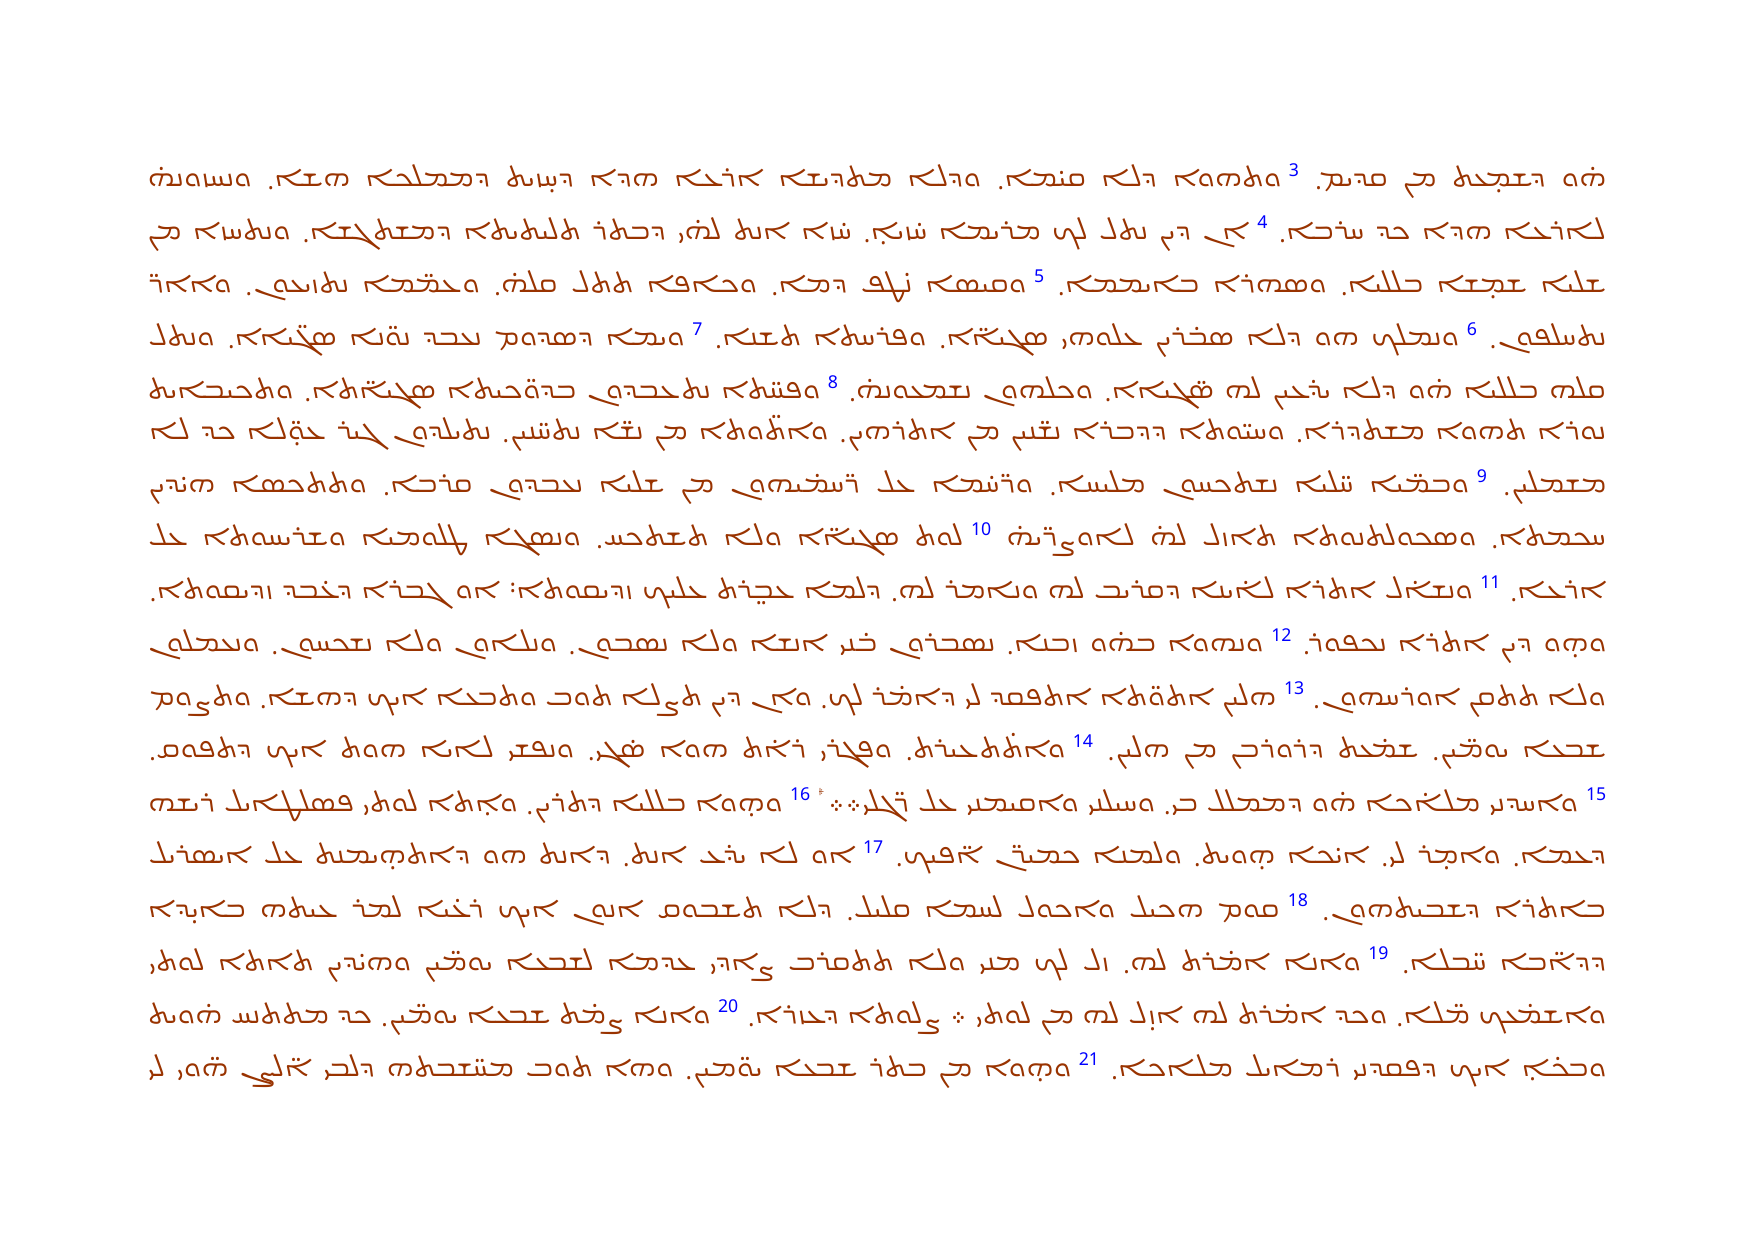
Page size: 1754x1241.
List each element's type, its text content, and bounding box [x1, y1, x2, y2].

text 1 ܥܠ ܐܬܘ̈ܬܐ ܕܝܢ̣܂ ܗܐ ܝܘܡ̈ܬܐ ܐܬ̇ܝܢ܂ ܘܢܬܬܚܕܘܢ ܥ̇ܡܘܖ̈ܘܗܝ ܕܥܠܡܐ ܒܬܘܗܬܐ ܣܓܝܐܬܐ܂ ܘܬܬܟܣܐ ܡܢ̇ܬܐ ܕܫܪܪܐ܂ ܘܥܩܪܬܐ ܬܗܘܐ ܐܪܥܗ̇ ܕܗܝܡܢܘܬܐ܂ 2 ܘܢܣܓܐ ܥ̣ܘܠܐ ܘܫܪܝܚܘܬܐ̣܂ ܝܬܝܪ ܡܢ ܗܢܐ ܕܚ̣ܙܝܬ ܗܫܐ܂ ܘܝܬܝܪ ܡܢ ܗ̇ܘ ܕܫܡ̣ܥܬ ܡܢ ܩܕܝܡ܂ 3 ܘܬܗܘܐ ܕܠܐ ܩܝ̇ܡܐ܂ ܘܕܠܐ ܡܬܕܝܫܐ ܐܪܥܐ ܗܕܐ ܕܚ̣ܙܝܬ ܕܡܡܠܟܐ ܗܫܐ܂ ܘܢܚܙܘܢܗ̇ ܠܐܪܥܐ ܗܕܐ ܟܕ ܚܪܒܐ܂ 4 ܐܢ ܕܝܢ ܢܬܠ ܠܟ ܡܪܝܡܐ ܚ̇ܙܝܐ̣܂ ܚ̇ܙܐ ܐܢܬ ܠܗ̇ܝ ܕܒܬܪ ܬܠܝܬܝܬܐ ܕܡܫܬܓܫܐ܂ ܘܢܬܚܙܐ ܡܢ ܫܠܝܐ ܫܡ̣ܫܐ ܒܠܠܝܐ܂ ܘܣܗܪܐ ܒܐܝܡܡܐ܂ 5 ܘܩܝܣܐ ܢ̇ܛܦ ܕܡܐ܂ ܘܟܐܦܐ ܬܬܠ ܩܠܗ̇܂ ܘܥܡ̈ܡܐ ܢܬܙܝܥܘܢ܂ ܘܐܐܖ̈ ܢܬܚܠܦܘܢ܂ 6 ܘܢܡܠܟ ܗܘ ܕܠܐ ܣܒ̇ܪܝܢ ܥܠܘܗܝ ܣܓܝܐ̈ܐ܂ ܘܦܪܚܬܐ ܬܫܢܐ܂ 7 ܘܝܡܐ ܕܣܕܘܡ ܢܥܒܕ ܢܘ̈ܢܐ ܣܓ̈ܝܐܐ܂ ܘܢܬܠ ܩܠܗ ܒܠܠܝܐ ܗ̇ܘ ܕܠܐ ܝܕ̇ܥܝܢ ܠܗ ܣ̈ܓܝܐܐ܂ ܘܟܠܗܘܢ ܢܫܡܥܘܢܗ̇܂ 8 ܘܦܚ̈ܬܐ ܢܬܥܒܕܘܢ ܒܕܘ̈ܟܝܬܐ ܣܓܝܐ̈ܬܐ܂ ܘܬܟܝܒܐܝܬ ܢܘܪܐ ܬܗܘܐ ܡܫܬܕܪܐ܂ ܘܚܝ̈ܘܬܐ ܕܕܒܪܐ ܢܫ̈ܢܝܢ ܡܢ ܐܬܪܗܝܢ܂ ܘܐܬ̈ܘܬܐ ܡܢ ܢܫ̈ܐ ܢܬܚ̈ܢܝܢ܂ ܢܬܝܠܕܘܢ ܓܝܪ ܥܘ̣̈ܠܐ ܟܕ ܠܐ ܡܫܡܠܝܢ܂ 9 ܘܒܡ̈ܝܐ ܚ̈ܠܝܐ ܢܫܬܟܚܘܢ ܡܠܝܚܐ܂ ܘܖ̈ܚ̇ܡܐ ܥܠ ܖ̈ܚܡ̇ܝܗܘܢ ܡܢ ܫܠܝܐ ܢܥܒܕܘܢ ܩܪܒܐ܂ ܘܬܬܟܣܐ ܗܝ̇ܕܝܢ ܚܟܡܬܐ܂ ܘܣܟܘܠܬܢܘܬܐ ܬܐܙܠ ܠܗ̇ ܠܐܘܨܖ̈ܝܗ̇ 10 ܠܘܬ ܣܓܝܐ̈ܐ ܘܠܐ ܬܫܬܟܚ܂ ܘܢܣܓܐ ܛܠܘܡܝܐ ܘܫܪܝܚܘܬܐ ܥܠ ܐܪܥܐ܂ 11 ܘܢܫܐ̇ܠ ܐܬܪܐ ܠܐ̇ܝܢܐ ܕܩܪܝܒ ܠܗ ܘܢܐܡܪ ܠܗ܂ ܕܠܡܐ ܥܒ̤ܪܬ ܥܠܝܟ ܙܕܝܩܘܬܐ܃ ܐܘ ܓܒܪܐ ܕܥ̇ܒܕ ܙܕܝܩܘܬܐ܂ ܘܗ̣ܘ ܕܝܢ ܐܬܪܐ ܢܟܦܘܪ܂ 12 ܘܢܗܘܐ ܒܗ̇ܘ ܙܒܢܐ܂ ܢܣܒܪܘܢ ܒ̇ܢܝ ܐܢܫܐ ܘܠܐ ܢܣܒܘܢ܂ ܘܢܠܐܘܢ ܘܠܐ ܢܫܟܚܘܢ܂ ܘܢܥܡܠܘܢ ܘܠܐ ܬܬܩܢ ܐܘܪܚܗܘܢ܂ 13 ܗܠܝܢ ܐܬܘ̈ܬܐ ܐܬܦܩܕ ܠܝ ܕܐܡ̇ܪ ܠܟ܂ ܘܐܢ ܕܝܢ ܬܨܠܐ ܬܘܒ ܘܬܒܥܐ ܐܝܟ ܕܗܫܐ܂ ܘܬܨܘܡ ܫܒܥܐ ܝܘܡ̈ܝܢ܂ ܫܡ̇ܥܬ ܕܪܘܪܒܢ ܡܢ ܗܠܝܢ܂ 14 ܘܐܬ̇ܬܥܝܪܬ܂ ܘܦܓܪܝ ܪܐ̇ܬ ܗܘܐ ܣ̇ܓܝ܂ ܘܢܦܫܝ ܠܐܝܐ ܗܘܬ ܐܝܟ ܕܬܦܘܩ܂ 15 ܘܐܚܕܢܝ ܡܠܐ̇ܟܐ ܗ̇ܘ ܕܡܡܠܠ ܒܝ܂ ܘܚܝܠܢܝ ܘܐܩܝܡܢܝ ܥܠ ܖ̈ܓܠܝ܀܀ ݊ 16 ܘܗ̣ܘܐ ܒܠܠܝܐ ܕܬܪܝܢ܂ ܘܐ̣ܬܐ ܠܘܬܝ ܦܣܠܛܐܝܠ ܪܝܫܗ ܕܥܡܐ܂ ܘܐܡ̣ܪ ܠܝ܂ ܐܝ̇ܟܐ ܗ̣ܘܝܬ܂ ܘܠܡܢܐ ܟܡܝܖ̈ܢ ܐ̈ܦܝܟ܂ 17 ܐܘ ܠܐ ܝܕ̇ܥ ܐܢܬ܂ ܕܐܢܬ ܗܘ ܕܐܬܗ̣ܝܡܢܬ ܥܠ ܐܝܣܪܝܠ ܒܐܬܪܐ ܕܫܒܝܬܗܘܢ܂ 18 ܩܘܡ ܗܟܝܠ ܘܐܟܘܠ ܠܚܡܐ ܩܠܝܠ܂ ܕܠܐ ܬܫܒܘܩ ܐܢܘܢ ܐܝܟ ܪܥ̇ܝܐ ܠܡܪ ܥܝܬܗ ܒܐܝ̣ܕܐ ܕܕܐ̈ܒܐ ܚ̈ܒܠܐ܂ 19 ܘܐܢܐ ܐܡ̇ܪܬ ܠܗ܂ ܙܠ ܠܟ ܡܢܝ ܘܠܐ ܬܬܩܪܒ ܨܐܕܝ ܥܕܡܐ ܠܫܒܥܐ ܝܘܡ̈ܝܢ ܘܗܝ̇ܕܝܢ ܬܐܬܐ ܠܘܬܝ ܘܐܫܡ̇ܥܟ ܡ̈ܠܐ܂ ܘܟܕ ܐܡ̇ܪܬ ܠܗ ܐܙ̣ܠ ܠܗ ܡܢ ܠܘܬܝ ܀ ܨܠܘܬܐ ܕܥܙܪܐ܂ 20 ܘܐܢܐ ܨܡ̇ܬ ܫܒܥܐ ܝܘܡ̈ܝܢ܂ ܟܕ ܡܬܬܢܚ ܗ̇ܘܝܬ ܘܒܟ̇ܐ̣ ܐܝܟ ܕܦܩܕܢܝ ܪܡܐܝܠ ܡܠܐܟܐ܂ 21 ܘܗ̣ܘܐ ܡܢ ܒܬܪ ܫܒܥܐ ܝܘ̈ܡܝܢ܂ ܘܗܐ ܬܘܒ ܡܚ̈ܫܒܬܗ ܕܠܒܝ ܐ̈ܠܨܢ ܗ̈ܘܝ ܠܝ ܣ̇ܓܝ܂ 22 ܘܢܣ̤ܒܬ ܢܦܫܝ ܪܘܚܐ ܕܒܘܝܢܐ܂ ܘܬܘܒ ܫ̇ܪܝܬ ܠܡܡܠܠܘ ܩܕܡ ܡܪܝܡܐ ܡ̈ܠܐ ܗܠܝܢ ܕܒܥܘܬܐ ܘܕܬܟܫܦܬܐ܂ 23 ܘܥ̇ܢܝܬ ܘܐܡ̇ܪܬ܂ ܐܘ ܡܪܝܐ ܡܪܝ܂ ܡܢ ܟܘܠܗܘܢ ܥܒ̈ܝܗ̇ ܕܐܪܥܐ ܘܐ̈ܝܠܢܝܗ̇ ܓܒܝܬ ܠܟ ܓܦܬܐ ܚܕܐ܂ 24 ܘܡܢ ܟܠܗܝܢ ܐܖ̈ܥܬܐ ܕܬܒܝܠ ܓ̣ܒܝܬ ܠܟ ܐܬܪܐܚܕ܂ 25 ܘܡܢ ܟܘܠܗܘܢ ܬܗ̈ܘܡܐ ܕܝܡܐ ܐܣܓܝܬ ܠܟ ܚܕ ܢܚܠܐ܂ ܘܡܢ ܟܘܠܗܘܢ ܗܒܒܐ ܕܬܒܝܠ ܓܒ̣ܝܬ ܠܟ ܗܒܒܐ ܚܕ ܘܡܢ ܟܠܗܝܢ ܡ̈ܕܝܢܬܐ ܕܐܬܒܢܝ ܩܕ̣ܫܬ ܠܟ ܠܨܗܝܘܢ܂ 26 ܘܡܢ ܟܘܠܗ̇ ܦܪܚܬܐ ܕܐܬܒ̤ܪܝܬ ܫܡ̣ܗܬ ܠܟ ܝܘܢܐ ܚܕܐ܂ ܘܡܢ ܟܠܗ̇ ܥܢܐ ܕܐܬܒ̤ܪܝܬ ܨܒ̣ܝܬ ܒܢܩܝܐ ܚܕܐ܂ 27 ܘܡܢ ܣܘܓܐܐ ܕܥܡ̈ܡܐ ܩ̣ܪܒܬ ܠܟ ܥܡܐ ܚܕ܂ ܘܢܡܘܣܐ ܗ̇ܘ ܕܐܬܒܚܪ ܡܢ ܟܠ̣܂ ܝܗ̣ܒܬ ܠܥܡܐ ܗ̇ܘ ܕܪܚ̣ܡܬ܂ 28 ܘܗܫܐ ܡܪܝܐ ܠܡܢܐ ܐܫܠ̣ܡܬ ܚܕ ܠܣܓ̈ܝܐܐ܂ ܘܒܣܪܬܝܗܝ ܠܚܕ ܥ̇ܩܪܐ ܝܬܝܪ ܡܢ ܣܓ̈ܝܐܐ܂ ܘܒ̣ܕܪܬ ܘܕ̣ܪܝܬ ܠܝܚܝܕܝܟ ܒܝܢܬ ܣ̈ܓܝܐܐ܂ 29 ܘܕ̇ܫܘ ܗܠܝܢ ܕܩܝ̇ܡܝܢ ܠܘܩܒܠ ܦܘ̈ܩܕܢܝܟ܂ ܠܐܝܠܝܢ ܕܗܝܡܢܘ ܒܕܝܬܩܐ ܕܝܠܟ܂ 30 ܘܐܢܕܝܢ ܡܣ̣ܢܐ ܣܢܝܬܝܗܝ ܠܥܡܟ܂ ܒܐܝ̈ܕܝܟ ܕܝܠܟ ܚܝܒ ܗܘܐ ܕܢܬܪܕܐ ܀ ܀ 31 ܘܡܢ ܒܬܪ ܕܡ̇ܠܠܬ ܡ̈ܠܐ ܗܠܝـ̣ܢ܂ ܐܫܬܠܚ ܠܘܬܝ ܡܠܐܟܐ ܗ̇ܘ ܕܐܫܬܠܚ ܗܘܐ ܠܘܬܝ ܒܠܠܝܐ ܕܥ̣ܒܪ 32 ܘܐܡ̣ܪ ܠܝ܂ ܨܘܬܝܢܝ ܥܙܪܐ ܘܐܫ̇ܡܥܟ܂ ܘܚܘܪ ܒܝ ܘܐܣܝܡ ܩܕܡܝܟ ܡ̈ܠܐ ܀ 33 ܘܥ̇ܢܝܬ ܘܐܡ̇ܪܬ ܠܗ ܡܠܠ ܡܪܝ܁܁ ܘܐܡ̣ܪ ܠܝ܂ ܣ̇ܓܝ ܐܬܬܙܝܥܬ ܥܠ ܐܝܣܪܝܠ܂ ܐܘ ܛܒ ܪܚܡܬܝܗܝ ܝܬܝܪ ܡܢ ܥܒ̇ܘܕܗ܂ 34 ܘܐܡ̇ܪܬ ܠܐ ܡܪܝ܁܁ ܐܠܐ ܡܚܫ ܗܘ ܚ̇ܫܬ ܘܡ̇ܠܠܬ܂ ܡܛܘܠ ܕܡܢܓ̈ܕܢ ܠܝ ܟܘ̈ܠܝܬܝ ܟܘܠ ܫܥܐ܂ ܕܒ̇ܥܐ ܐܢܐ ܕܐܕܪܟ ܓܙܪ ܕܝܢ̣ܐ ܕܡܪܝܡܐ܂ ܘܐܥ̇ܩܒ ܡܕܡ ܡܢ ܕܝܢ̣ܗ܂ 35 ܘܐܡ̣ܪ ܠܝ ܠܐ ܡܫܟܚ ܐܢܬ܂ ܘܐܡ̇ܪܬ ܠܗ ܡܛܠ ܡܢܐ ܡܪܝ ܠܐ ܡ̇ܨܠܐ ܐܢܐ܂ ܐܘ ܠܡܝܐ ܐܬ̣̇ܝܠܕܬ܂ ܘܠܡܢܐ ܠܐ ܗ̣ܘܐ ܠܝ ܡܪܒܥܗ̇ ܕܐܡܝ ܩܒܪܐ܂ ܕܠܐ ܐܚܙܐ ܥܡܠܗ ܕܝܥܩܘܒ ܘܠܐܘܬܗ ܕܙܪܥܗ ܕܐܝܣܪܝܠ ܀ ݊ ݊ 36 ܘܥܢ̣ܐ ܘܐܡ̣ܪ ܠܝ܂ ܡܢܝ ܠܝ ܐܝܠܝܢ ܕܥܕܟܝܠ ܠܐ ܐܬܘ܂ ܘܟ̇ܢܫ ܠܝ ܛܘ̈ܦܐ ܐܝܠܝܢ ܕܐܬܒܕܪ܂ ܘܐܘܪܩ ܠܝ ܗ̈ܒܒܐ ܕܝܒ̣ܫܘ܂ 37 ܘܦܬܚ ܠܝ ܐܘܨܖ̈ܐ ܕܐܚܝܕܝܢ܂ ܘܐܦܩ ܠܝ ܖ̈ܘܚܐ ܕܚܒܝܫܝܢ ܒܗܘܢ܂ ܘܚܘܢܝ ܕܡܘܬܐ ܕܦܖ̈ܨܘܦܐ ܐܝܠܝܢ ܕܥܕܟܝܠ ܠܐ ܚܙ̣ܝܬ܂ ܐܘ ܚܘܢܝ ܕܡܘܬܐ ܕܩܠܐ̣܂ ܘܗ̇ܝܕܝܢ ܐܘܕܥܟ ܥܠ ܥܡܠܐ ܘܙܒܢܐ ܕܒܥ̣ܝܬ ܕܬܚܙܐ ܀ 38 ܘܐܡ̇ܪܬ ܡܪܝܐ ܡܪܝ̣܂ ܡ̣ܢܘ ܕܡ̣ܨܐ ܕܢܕܥ ܐ̈ܢܝܢ ܠܗܠܝܢ܂ ܐܠܐ ܐܝ̇ܢܐ ܕܥܡ ܒܢܝ̈ܢܫܐ ܠܐ ܥܡ̇ܪ܂ 39 ܐܢܐ ܕܝܢ ܣܟܠܐ ܘܕܘ̇ܝܐ܂ ܐ̇ܝܟܢ ܡܫܟܚ ܐܢܐ ܕܐܡܪ ܥܠ ܐܝܠܝܢ ܕܫܐܠܬܢܝ܂ 40 ܘܐܡ̣ܪ ܠܝ܂ ܐܝܟ ܕܠܐ ܡܫܟܚ ܐܢܬ ܠܡܥܒܕ ܚܕܐ ܡܢ ܗܠܝܢ ܕܐܬܐܡܪ܂ ܗܟܢܐ ܠܐ ܡ̣ܣܐ ܐܢܬ ܕܬܫܟܚܝܘܗܝ ܠܕܝ̣ܢܝ ܐܘ ܠܫܘܠܡܐ ܕܚܘܒܐ܂ ܐܝ̇ܢܐ ܕܠܥܡܝ ܐܫܬܘܕܝܬ 41 ܘܐܡܪܬ܂ ܐܠܐ ܡܪܝ ܗܐ ܐܫ̇ܬܘܕܝܬ ܠܐܝܠܝܢ ܕܒܫܘܠܡܐ ܐܢܘܢ܂ ܘܡܢܐ ܢܥܒܕܘܢ ܐܝܠܝܢ ܕܡܢ ܩܕܡܝܢ ܐܢܘܢ܂ ܐܘ ܚܝܢ ܐܘ ܐܝܠܝܢ ܕܡܢ ܒܬܪܢ܂ 42 ܘܥ̣ܢܐ ܘܐܡ̣ܪ ܠܝ܂ ܠܟܠܝܠܐ ܕܡܝܬܗ ܠܕܝ̣ܢܝ܂ ܐܝܟ ܕܠܐ ܐܝܬ ܠܐܚܖ̈ܝܐ ܫܘܘܚܖ̈ܐ̣܂ ܗܟܢܐ ܐܦܠܐ ܠܩܕܡ̈ܝܐ ܩܘܕܡܐ܂ 43 ܘܥܢܝ̇ܬ ܘܐܡ̇ܪܬ܂ ܕܠܡܐ ܓܝܪ ܠܐ ܡܫܟܚ ܗ̇ܘܝܬ ܠܡܥܒܕ ܠܐܝܠܝܢ ܕܗܘܘ ܘܠܐܝܠܝܢ ܕܐܝܬܝܗܘܢ܂ ܘܠܐܝܠܝܢ ܕܗ̇ܘܝܢ ܐܟܚܕܐ܂ ܕܒܥܓܠ ܕܝ̣ܝܟ ܬܘܕܥ܂ 44 ܘܥ̣ܢܐ ܘܐܡ̣ܪ ܠܝ܂ ܠܐ ܡܣܬܪܗܒܐ ܒ̣ܪܝܬܐ̣ ܝܬܝܪ ܡܢ ܒܪܘܝܗ̇܂ ܘܐܠܐ ܠܐ ܛ̇ܥܢ ܗܘܐ ܥܠܡܐ ܠܐܝܠܝܢ ܕܗ̈ܘܝܢ ܗ̈ܘܝ ܒܗ ܐܟܚܕܐ܂ 45 ܘܬܘܒ ܥܢ̇ܝܬ ܘܐܡ̇ܪܬ܂ ܘܐܝܟ̇ܢܐ ܐܡܪܬ ܠܥܒ̣ܕܟ܂ ܕܡܚܝܘ ܬܚ̇ܝܗ̇ ܠܒ̣ܪܝܬܐ܂ ܗ̇ܝ ܕܐܬ̤ܒܪܝܬ ܡܢܟ ܐܟܚܕܐ܂ ܐܢ ܗܟܝܠ ܡܚܐ ܚ̈ܝܝܢ ܐܟܚܕܐ܂ ܘܡܣܝܒܪܐ ܒܪ̣ܝܬܐ܂ ܡܫܟܚܐ ܗܘܬ̇ ܐܦ ܗܫܐ ܕܬܣܝܒܪ ܐܢܘܢ ܠܐܝܠܝܢ ܕܗ̇ܘܝܢ ܐܟܚܕܐ܂ 46 ܘܥܢ̣ܐ ܘܐ̣ܡܪ ܠܝ܂ ܫܐܠ ܠܡܪܒܥܐ ܕܐܢܬܬܐ ܘܐܡ̣ܪ ܠܗ܂ ܕܐܢ ܥܣܪܐ ܥ̇ܠܕ ܐܢܬ܂ ܠܡܢܐ ܒܙܒܢ ܙܒܢ ܝ̇ܠܕ ܐܢܬ ܠܗܘܢ܂ ܒܥܝ ܗܟܝܠ ܡܢܗ ܐܝܟ ܕܢܬܠ ܐܢܘܢ ܠܥܣܖ̈ܬܝܗܘܢ܂ 47 ܘܐܡ̇ܪܬ ܕܠܐ ܡܫܟܚ ܡܪܝ܂ ܐܠܐ ܐܢ ܒܙܒܢ ܙܒܢ܂ 48 ܘܐܡ̣ܪ ܠܝ܂ ܐܦ ܐܢܐ ܝܗܒܬܗ̇ ܠܐܪܥܐ ܡܪܒܥܐ ܠܐܝܠܝܢ ܕܐ̇ܬܝܢ ܥܠܝܗ̇ ܒܙܒܢ ܙܒܢ܂ 49 ܐ̇ܝܟܢܐ ܓܝܪ ܕܝܠܘܕܐ ܠܐ ܝ̇ܠܕ܂ ܐܦ ܠܐ ܗ̇ܝ ܕܣܐܒܬ ܬܘܒ܂ ܗܟܢܐ ܐܦ ܐܢܐ ܐܬܩ̇ܢܬ ܠܥܠܡܐ ܕܒ̇ܪܝܬ܂ 50 ܘܫܐܠܬܗ ܘܐܡ̇ܪܬ܂ ܡܢ ܗܫܐ ܕܝܗ̣ܒܬ ܠܝ ܐܘܪܚܐ ܐܡ̇ܠܠ ܩܕܡܝܟ܂ ܗ̣ܝ ܐܡܢ ܨܗܝܘܢ ܕܐܡ̣ܪܬ ܠܝ ܥܠܝܗ̇܂ ܐܝܢ ܡܪܝ ܥܠܝܡܬܐ ܗܝ ܥܕܟܝܠ̣ ܐܘ ܡܢ ܟܕܘ ܩܪܝܒܐ ܗܝ ܠܣܝܒܘܬܐ܂ 51 ܘܥ̣ܢܐ ܘܐܡ̣ܪ ܠܝ܂ ܫܐ̇ܠ ܠܗ̇ܝ ܕܝܠܕܐ ܘܬܐܡܪ ܠܟ܂ 52 ܐܡ̣ܪ ܠܗ̇܂ ܡܛܠ ܡܢܐ ܐܝܠܝܢ ܕܝـ̇ܠܕܐ ܐܢܬܝ ܗܫܐ ܕܡ̇ܝܢ ܠܩܕܡ̈ܝܐ܂ ܐܠܐ ܒܨܝܪܝܢ ܐܢܘܢ ܒܪܒܘܬܐ܂ 53 ܘܬܐܡܪ ܠܟ ܐܦ ܗ̣ܝ܂ ܕܐܚܖ̈ܢܐ ܐܢܘܢ ܐܝܠܝܢ ܕܒܚܝܠܐ ܕܥܠܝܡܘܬܐ ܐܬܝܠܕܘ܂ ܘܐܚܖ̈ܢܐ ܐܢܘܢ ܗܠܝܢ ܕܒܣܝܒܘܬܐ ܡܬܝܠܕܝ̇ܢ ܡܐ ܕܒܨ̇ܪ ܡܪܒܥܐ܂ 54 ܚܘܪ ܐܦ ܐܢܬ ܘܚܙܝ ܕܒܨܝܪܝܢ ܐܢܬܘܢ ܗܘ ܒܪܒܘܬܐ ܡܢ ܗ̇ܢܘܢ ܕܡܢ ܩܕܡܝܟܘܢ܂ 55 ܐܦ ܐܝܠܝܢ ܕܡܢ ܒܬܪܟܘܢ ܐܬ̇ܝܢ ܗܘ̇ܝܢ ܒܨܝܪ ܝܬܝܪ ܡܢܟܘܢ܂ ܡܛܠ ܕܡܢ ܟܕܘ ܣܐ̤ܒܬ ܠܗ̇ ܒ̣ܪܝܬܐ ܘܥܘܙܐ ܕܥܠܝܡܘܬܗ̇ ܥ̣ܒܪ ܠܗ܂ 56 ܘܥ̇ܢܝܬ ܘܐܡܪܬ܂ ܒܥ̇ܐ ܐܢܐ ܡܢܟ ܡܪܝ ܐܢ ܐܫܟܚ̇ܬ ܖ̈ܚ̣ܡܐ ܩܕܡܝܟ̣܂ ܐܘܕܥܝܗܝ ܠܥܒ̣ܕܟ ܕܒܝܕ ܡܢ̇ܘ ܦܩ̇ܕ ܐܢܬ ܒ̣ܪܝܬܟ܂ [148, 148, 1606, 1090]
